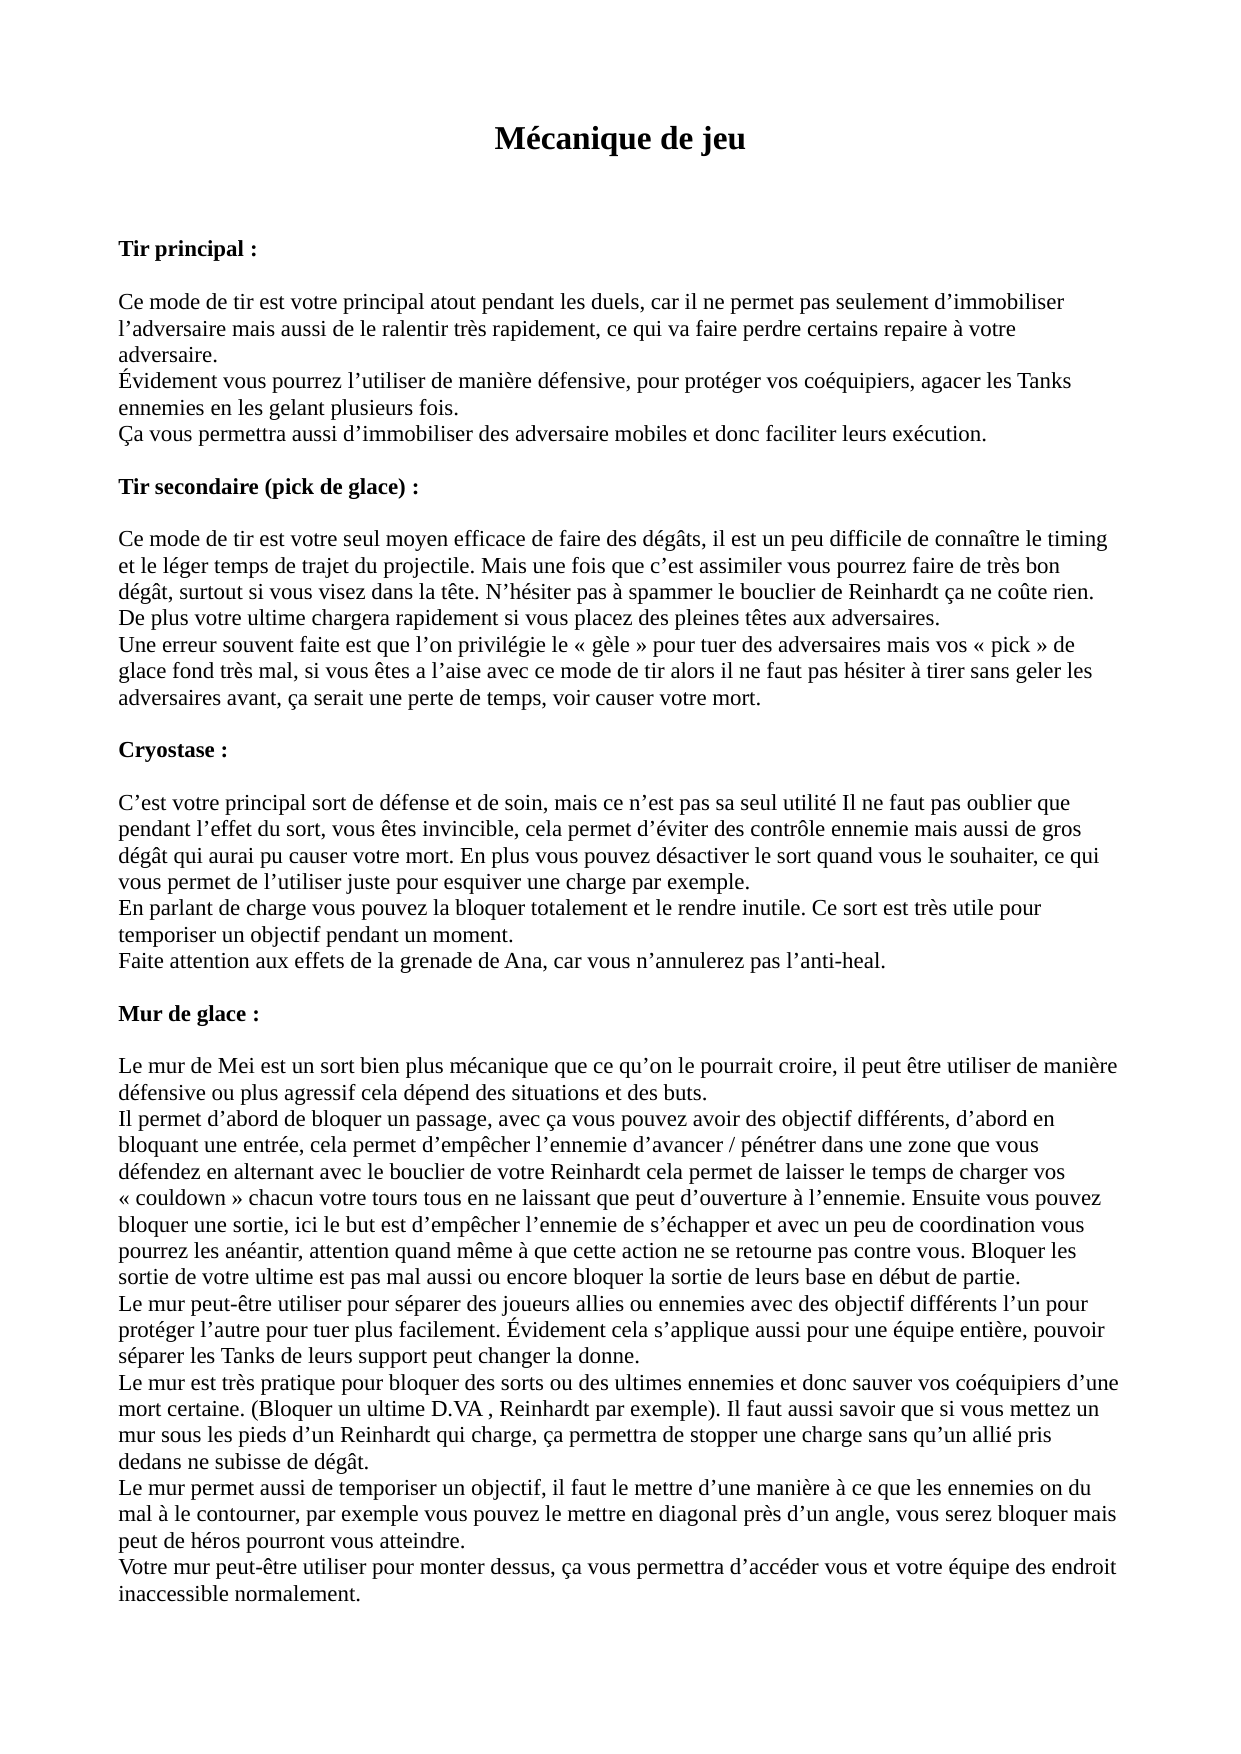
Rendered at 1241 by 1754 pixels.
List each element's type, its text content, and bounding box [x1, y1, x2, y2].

text Faite attention aux effets de la grenade de Ana, car vous n’annulerez pas l’anti-heal. [118, 947, 1122, 973]
text Le mur est très pratique pour bloquer des sorts ou des ultimes ennemies et donc sauver vos coéquipiers d’une mort certaine. (Bloquer un ultime D.VA , Reinhardt par exemple). Il faut aussi savoir que si vous mettez un mur sous les pieds d’un Reinhardt qui charge, ça permettra de stopper une charge sans qu’un allié pris dedans ne subisse de dégât. [118, 1369, 1122, 1474]
text Évidement vous pourrez l’utiliser de manière défensive, pour protéger vos coéquipiers, agacer les Tanks ennemies en les gelant plusieurs fois. [118, 367, 1122, 420]
text Le mur permet aussi de temporiser un objectif, il faut le mettre d’une manière à ce que les ennemies on du mal à le contourner, par exemple vous pouvez le mettre en diagonal près d’un angle, vous serez bloquer mais peut de héros pourront vous atteindre. [118, 1474, 1122, 1553]
text Une erreur souvent faite est que l’on privilégie le « gèle » pour tuer des adversaires mais vos « pick » de glace fond très mal, si vous êtes a l’aise avec ce mode de tir alors il ne faut pas hésiter à tirer sans geler les adversaires avant, ça serait une perte de temps, voir causer votre mort. [118, 631, 1122, 710]
text Mur de glace : [118, 1000, 1122, 1026]
text Tir principal : [118, 236, 1122, 262]
text Tir secondaire (pick de glace) : [118, 473, 1122, 499]
text Le mur de Mei est un sort bien plus mécanique que ce qu’on le pourrait croire, il peut être utiliser de manière défensive ou plus agressif cela dépend des situations et des buts. [118, 1052, 1122, 1105]
text Mécanique de jeu [118, 118, 1122, 156]
text C’est votre principal sort de défense et de soin, mais ce n’est pas sa seul utilité Il ne faut pas oublier que pendant l’effet du sort, vous êtes invincible, cela permet d’éviter des contrôle ennemie mais aussi de gros dégât qui aurai pu causer votre mort. En plus vous pouvez désactiver le sort quand vous le souhaiter, ce qui vous permet de l’utiliser juste pour esquiver une charge par exemple. [118, 789, 1122, 894]
text Ce mode de tir est votre principal atout pendant les duels, car il ne permet pas seulement d’immobiliser l’adversaire mais aussi de le ralentir très rapidement, ce qui va faire perdre certains repaire à votre adversaire. [118, 288, 1122, 367]
text Cryostase : [118, 736, 1122, 763]
text Il permet d’abord de bloquer un passage, avec ça vous pouvez avoir des objectif différents, d’abord en bloquant une entrée, cela permet d’empêcher l’ennemie d’avancer / pénétrer dans une zone que vous défendez en alternant avec le bouclier de votre Reinhardt cela permet de laisser le temps de charger vos « couldown » chacun votre tours tous en ne laissant que peut d’ouverture à l’ennemie. Ensuite vous pouvez bloquer une sortie, ici le but est d’empêcher l’ennemie de s’échapper et avec un peu de coordination vous pourrez les anéantir, attention quand même à que cette action ne se retourne pas contre vous. Bloquer les sortie de votre ultime est pas mal aussi ou encore bloquer la sortie de leurs base en début de partie. [118, 1105, 1122, 1290]
text Ce mode de tir est votre seul moyen efficace de faire des dégâts, il est un peu difficile de connaître le timing et le léger temps de trajet du projectile. Mais une fois que c’est assimiler vous pourrez faire de très bon dégât, surtout si vous visez dans la tête. N’hésiter pas à spammer le bouclier de Reinhardt ça ne coûte rien. De plus votre ultime chargera rapidement si vous placez des pleines têtes aux adversaires. [118, 525, 1122, 631]
text En parlant de charge vous pouvez la bloquer totalement et le rendre inutile. Ce sort est très utile pour temporiser un objectif pendant un moment. [118, 894, 1122, 947]
text Votre mur peut-être utiliser pour monter dessus, ça vous permettra d’accéder vous et votre équipe des endroit inaccessible normalement. [118, 1553, 1122, 1606]
text Ça vous permettra aussi d’immobiliser des adversaire mobiles et donc faciliter leurs exécution. [118, 420, 1122, 446]
text Le mur peut-être utiliser pour séparer des joueurs allies ou ennemies avec des objectif différents l’un pour protéger l’autre pour tuer plus facilement. Évidement cela s’applique aussi pour une équipe entière, pouvoir séparer les Tanks de leurs support peut changer la donne. [118, 1290, 1122, 1369]
